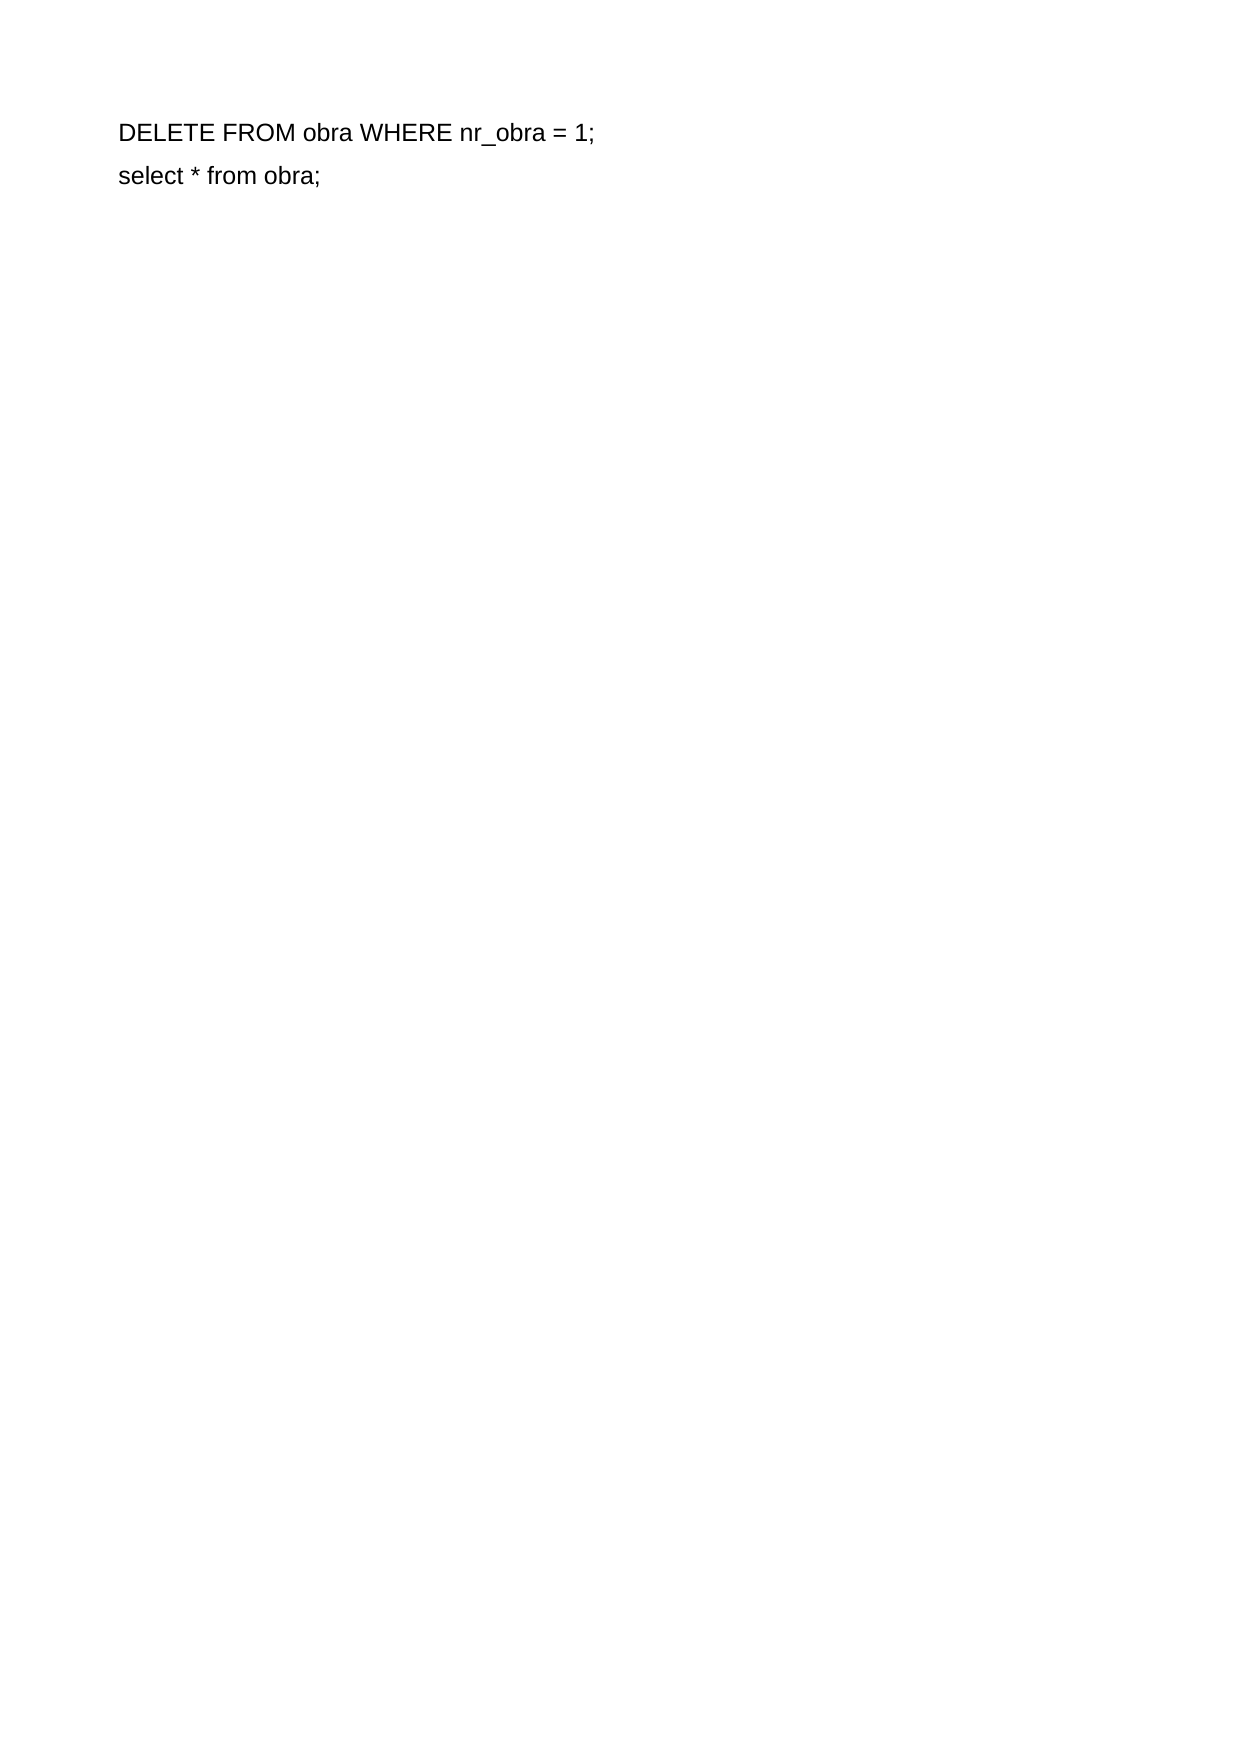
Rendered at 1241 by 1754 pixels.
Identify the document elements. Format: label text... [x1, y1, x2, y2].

text DELETE FROM obra WHERE nr_obra = 1; [118, 118, 1122, 147]
text select * from obra; [118, 161, 1122, 190]
